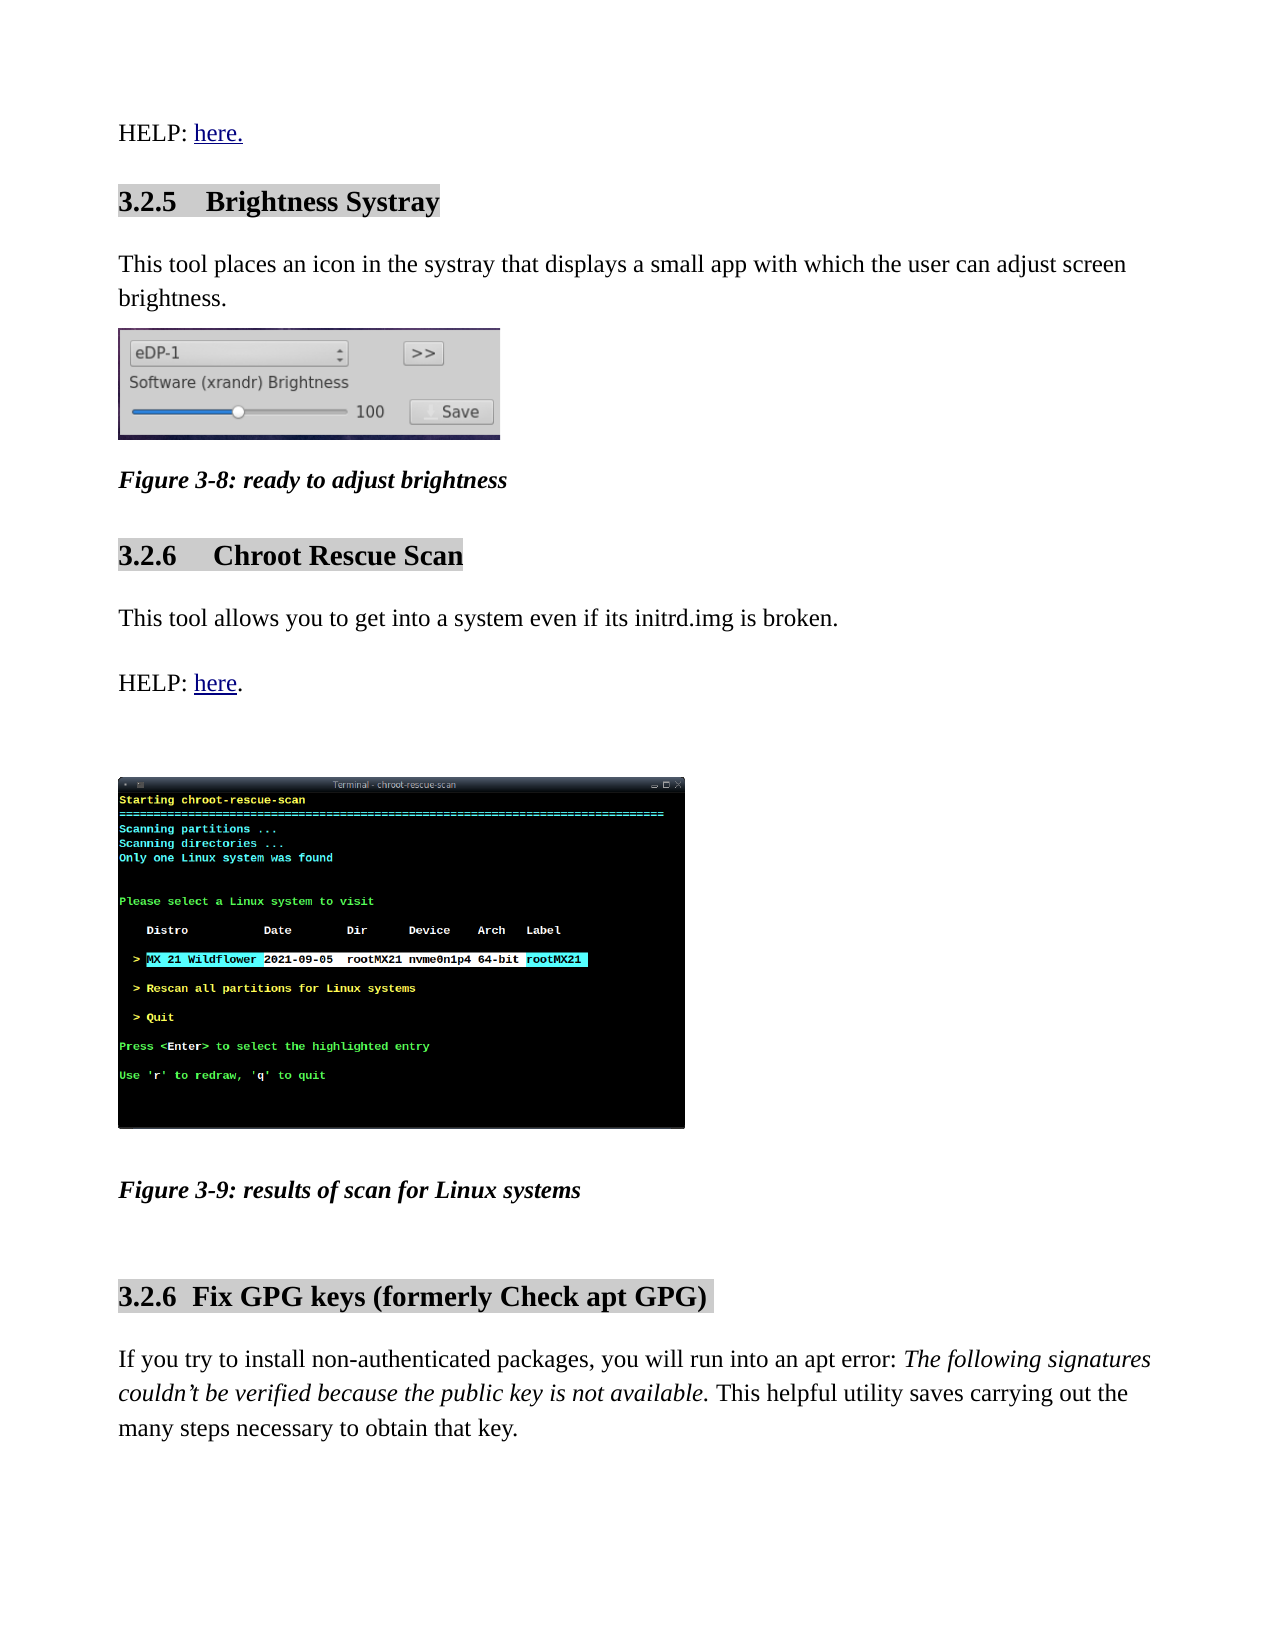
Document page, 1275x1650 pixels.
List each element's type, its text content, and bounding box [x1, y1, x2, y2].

text Figure 3-9: results of scan for Linux systems [118, 1175, 1157, 1203]
subtitle 3.2.5 Brightness Systray [440, 184, 1138, 217]
subtitle 3.2.6 Fix GPG keys (formerly Check apt GPG) [714, 1279, 1138, 1313]
text HELP: here. [118, 668, 1157, 697]
text If you try to install non-authenticated packages, you will run into an apt error: The following signatures couldn’t be verified because the public key is not available. This helpful utility saves carrying out the many steps necessary to obtain that key. [118, 1344, 1157, 1442]
text This tool allows you to get into a system even if its initrd.img is broken. [118, 603, 1157, 631]
text This tool places an icon in the systray that displays a small app with which the user can adjust screen brightness. [118, 249, 1157, 312]
text HELP: here. [118, 118, 1157, 147]
picture [118, 777, 685, 1129]
subtitle 3.2.6 Chroot Rescue Scan [463, 538, 1138, 571]
picture [118, 328, 501, 440]
text Figure 3-8: ready to adjust brightness [118, 465, 1157, 493]
